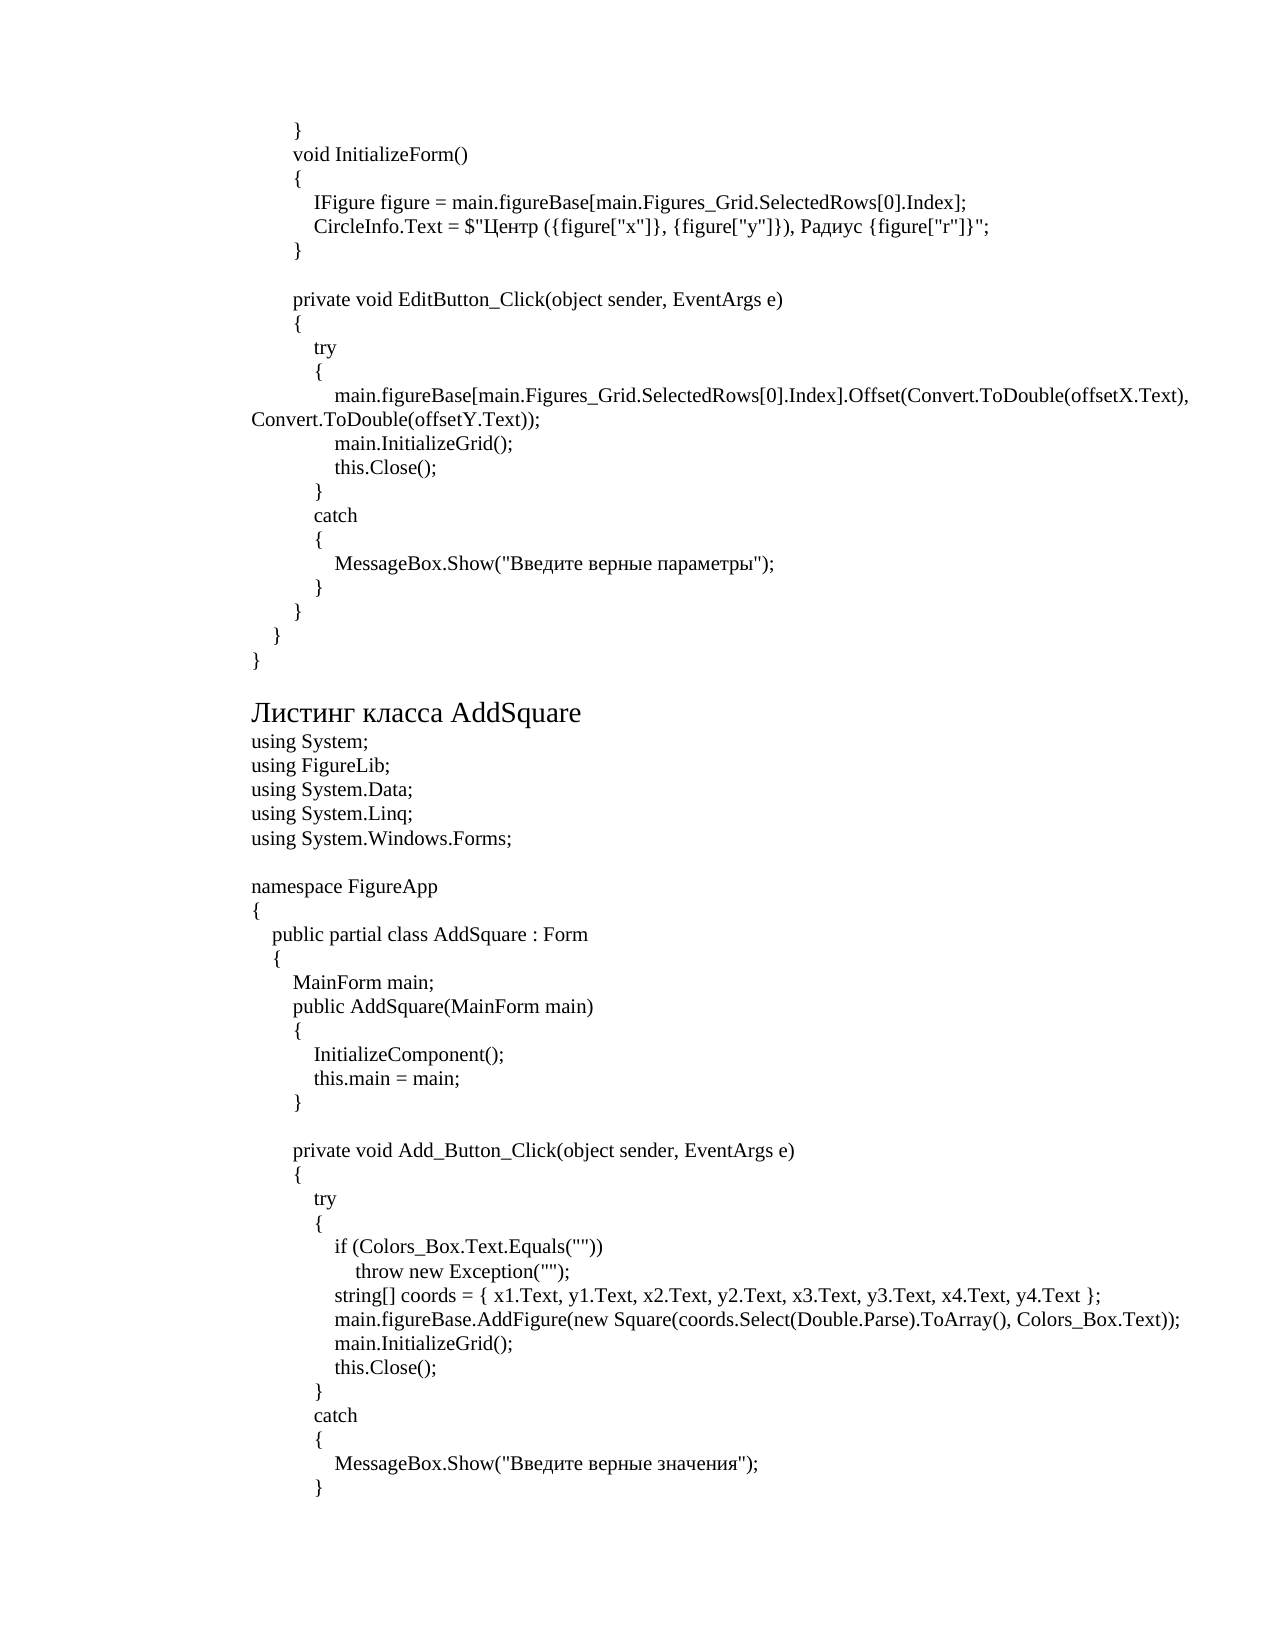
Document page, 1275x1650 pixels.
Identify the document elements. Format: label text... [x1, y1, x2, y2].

text { [251, 359, 1216, 383]
text public partial class AddSquare : Form [251, 922, 1216, 946]
text { [251, 946, 1216, 970]
text } [251, 1090, 1216, 1114]
text using FigureLib; [251, 753, 1216, 777]
text } [251, 118, 1216, 142]
text } [251, 1475, 1216, 1499]
text { [251, 1162, 1216, 1186]
text this.Close(); [251, 1355, 1216, 1379]
text { [251, 1018, 1216, 1042]
text MessageBox.Show("Введите верные значения"); [251, 1451, 1216, 1475]
text main.figureBase.AddFigure(new Square(coords.Select(Double.Parse).ToArray(), Colors_Box.Text)); [251, 1307, 1216, 1331]
text private void Add_Button_Click(object sender, EventArgs e) [251, 1138, 1216, 1162]
text } [251, 647, 1216, 672]
text catch [251, 1403, 1216, 1427]
text } [251, 1379, 1216, 1403]
text main.InitializeGrid(); [251, 1331, 1216, 1355]
text MessageBox.Show("Введите верные параметры"); [251, 551, 1216, 575]
text } [251, 599, 1216, 623]
text void InitializeForm() [251, 142, 1216, 166]
text catch [251, 503, 1216, 527]
text public AddSquare(MainForm main) [251, 994, 1216, 1018]
text namespace FigureApp [251, 873, 1216, 898]
text try [251, 1186, 1216, 1210]
text string[] coords = { x1.Text, y1.Text, x2.Text, y2.Text, x3.Text, y3.Text, x4.Text, y4.Text }; [251, 1283, 1216, 1307]
text throw new Exception(""); [251, 1258, 1216, 1283]
text } [251, 238, 1216, 262]
text try [251, 335, 1216, 359]
text this.Close(); [251, 455, 1216, 479]
text this.main = main; [251, 1066, 1216, 1090]
text { [251, 1427, 1216, 1451]
text MainForm main; [251, 970, 1216, 994]
text { [251, 311, 1216, 335]
text using System.Windows.Forms; [251, 825, 1216, 849]
text using System; [251, 729, 1216, 753]
text } [251, 575, 1216, 599]
text main.figureBase[main.Figures_Grid.SelectedRows[0].Index].Offset(Convert.ToDouble(offsetX.Text), Convert.ToDouble(offsetY.Text)); [251, 383, 1216, 431]
text using System.Linq; [251, 801, 1216, 825]
text } [251, 479, 1216, 503]
text CircleInfo.Text = $"Центр ({figure["x"]}, {figure["y"]}), Радиус {figure["r"]}"; [251, 214, 1216, 238]
text InitializeComponent(); [251, 1042, 1216, 1066]
text { [251, 166, 1216, 190]
text main.InitializeGrid(); [251, 431, 1216, 455]
text if (Colors_Box.Text.Equals("")) [251, 1234, 1216, 1258]
text private void EditButton_Click(object sender, EventArgs e) [251, 287, 1216, 311]
text IFigure figure = main.figureBase[main.Figures_Grid.SelectedRows[0].Index]; [251, 190, 1216, 214]
text } [251, 623, 1216, 647]
text Листинг класса AddSquare [251, 696, 1216, 729]
text { [251, 1210, 1216, 1234]
text { [251, 527, 1216, 551]
text { [251, 898, 1216, 922]
text using System.Data; [251, 777, 1216, 801]
